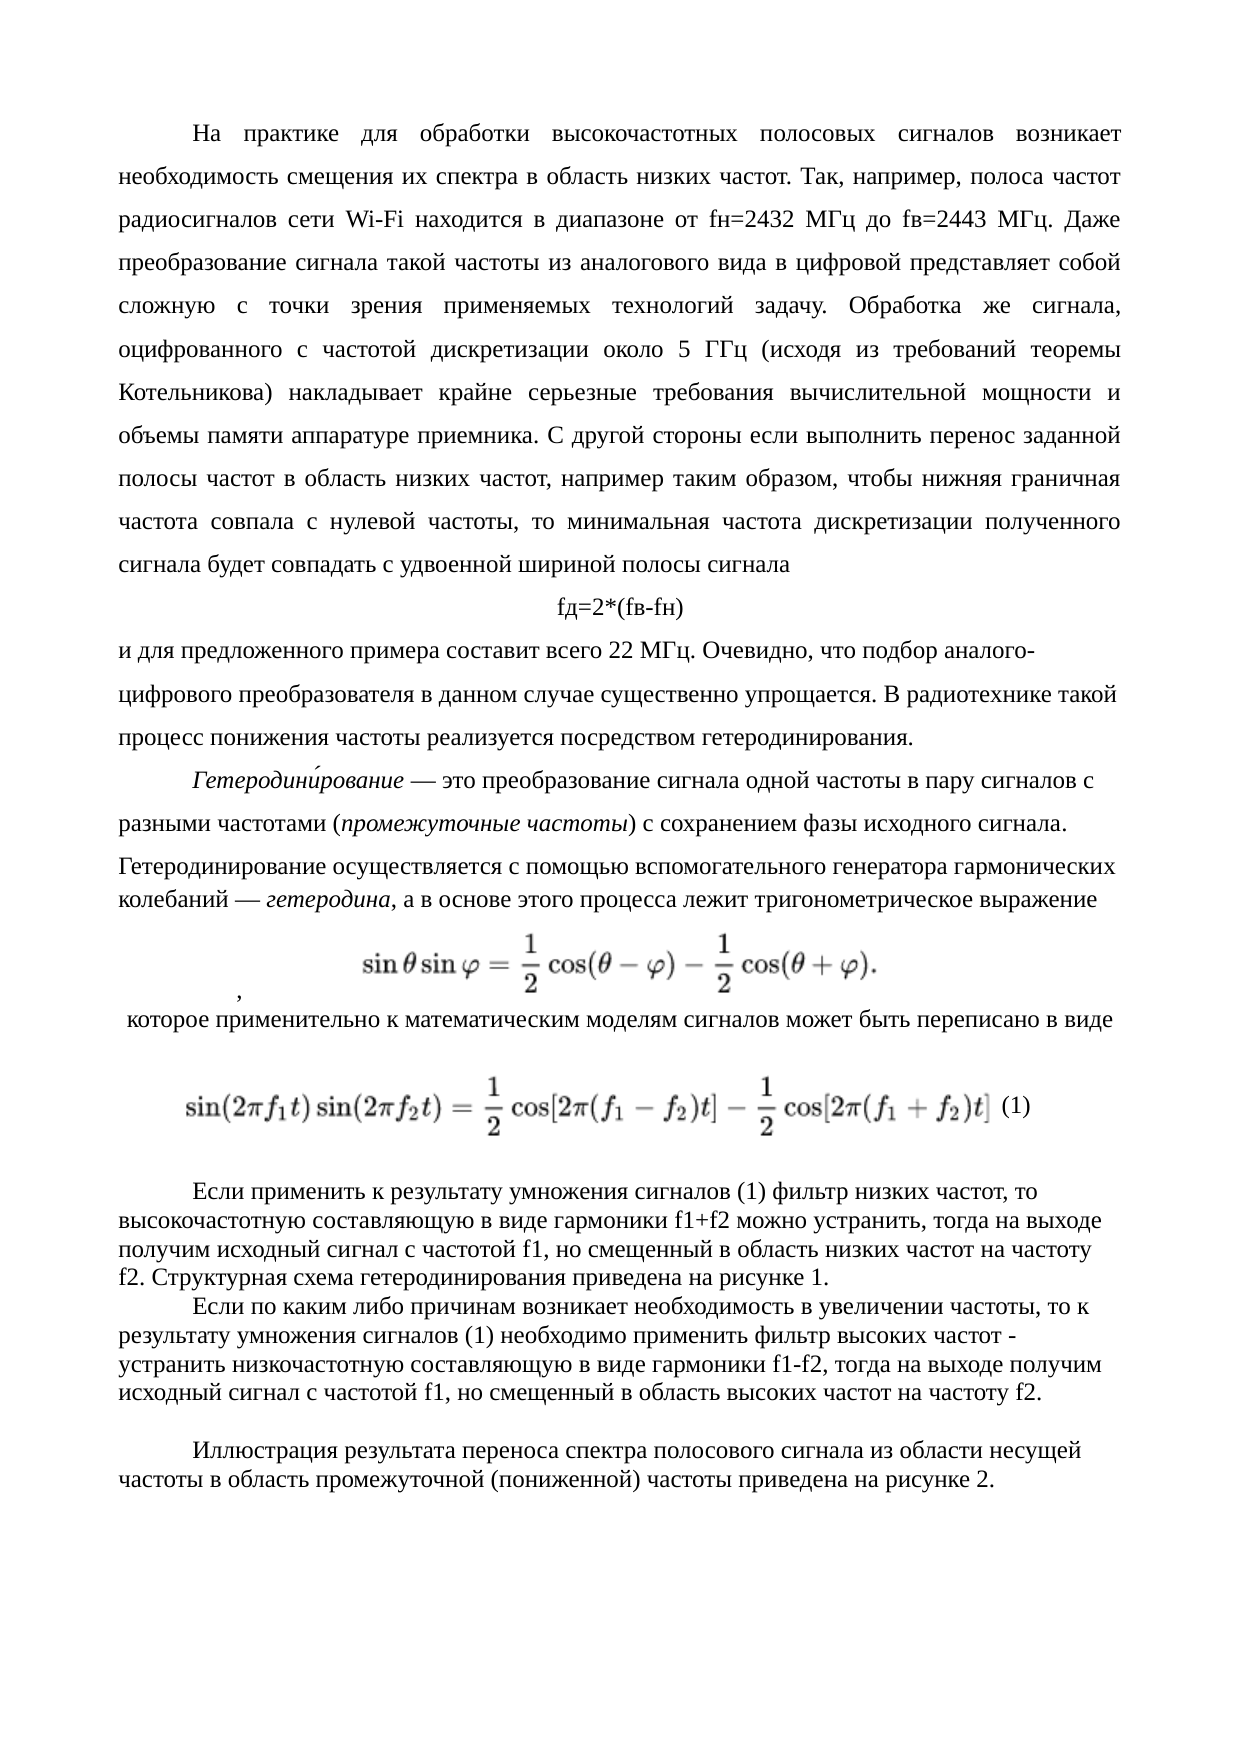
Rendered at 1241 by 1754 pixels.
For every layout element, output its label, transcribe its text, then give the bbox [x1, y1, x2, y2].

text Если по каким либо причинам возникает необходимость в увеличении частоты, то к результату умножения сигналов (1) необходимо применить фильтр высоких частот - устранить низкочастотную составляющую в виде гармоники f1-f2, тогда на выходе получим исходный сигнал с частотой f1, но смещенный в область высоких частот на частоту f2. [118, 1291, 1122, 1406]
text , [118, 975, 1122, 1004]
text Иллюстрация результата переноса спектра полосового сигнала из области несущей частоты в область промежуточной (пониженной) частоты приведена на рисунке 2. [118, 1435, 1122, 1492]
text [118, 1090, 182, 1119]
text Гетеродини́рование — это преобразование сигнала одной частоты в пару сигналов с разными частотами (промежуточные частоты) с сохранением фазы исходного сигнала. [118, 765, 1122, 837]
picture [182, 1075, 995, 1139]
text (1) [995, 1090, 1122, 1119]
text fд=2*(fв-fн) [118, 592, 1122, 621]
text которое применительно к математическим моделям сигналов может быть переписано в виде [118, 1004, 1122, 1032]
text Если применить к результату умножения сигналов (1) фильтр низких частот, то высокочастотную составляющую в виде гармоники f1+f2 можно устранить, тогда на выходе получим исходный сигнал с частотой f1, но смещенный в область низких частот на частоту f2. Структурная схема гетеродинирования приведена на рисунке 1. [118, 1176, 1122, 1291]
picture [360, 931, 881, 996]
text и для предложенного примера составит всего 22 МГц. Очевидно, что подбор аналого-цифрового преобразователя в данном случае существенно упрощается. В радиотехнике такой процесс понижения частоты реализуется посредством гетеродинирования. [118, 636, 1122, 751]
text На практике для обработки высокочастотных полосовых сигналов возникает необходимость смещения их спектра в область низких частот. Так, например, полоса частот радиосигналов сети Wi-Fi находится в диапазоне от fн=2432 МГц до fв=2443 МГц. Даже преобразование сигнала такой частоты из аналогового вида в цифровой представляет собой сложную с точки зрения применяемых технологий задачу. Обработка же сигнала, оцифрованного с частотой дискретизации около 5 ГГц (исходя из требований теоремы Котельникова) накладывает крайне серьезные требования вычислительной мощности и объемы памяти аппаратуре приемника. С другой стороны если выполнить перенос заданной полосы частот в область низких частот, например таким образом, чтобы нижняя граничная частота совпала с нулевой частоты, то минимальная частота дискретизации полученного сигнала будет совпадать с удвоенной шириной полосы сигнала [118, 118, 1122, 578]
text Гетеродинирование осуществляется с помощью вспомогательного генератора гармонических колебаний — гетеродина, а в основе этого процесса лежит тригонометрическое выражение [118, 851, 1122, 913]
